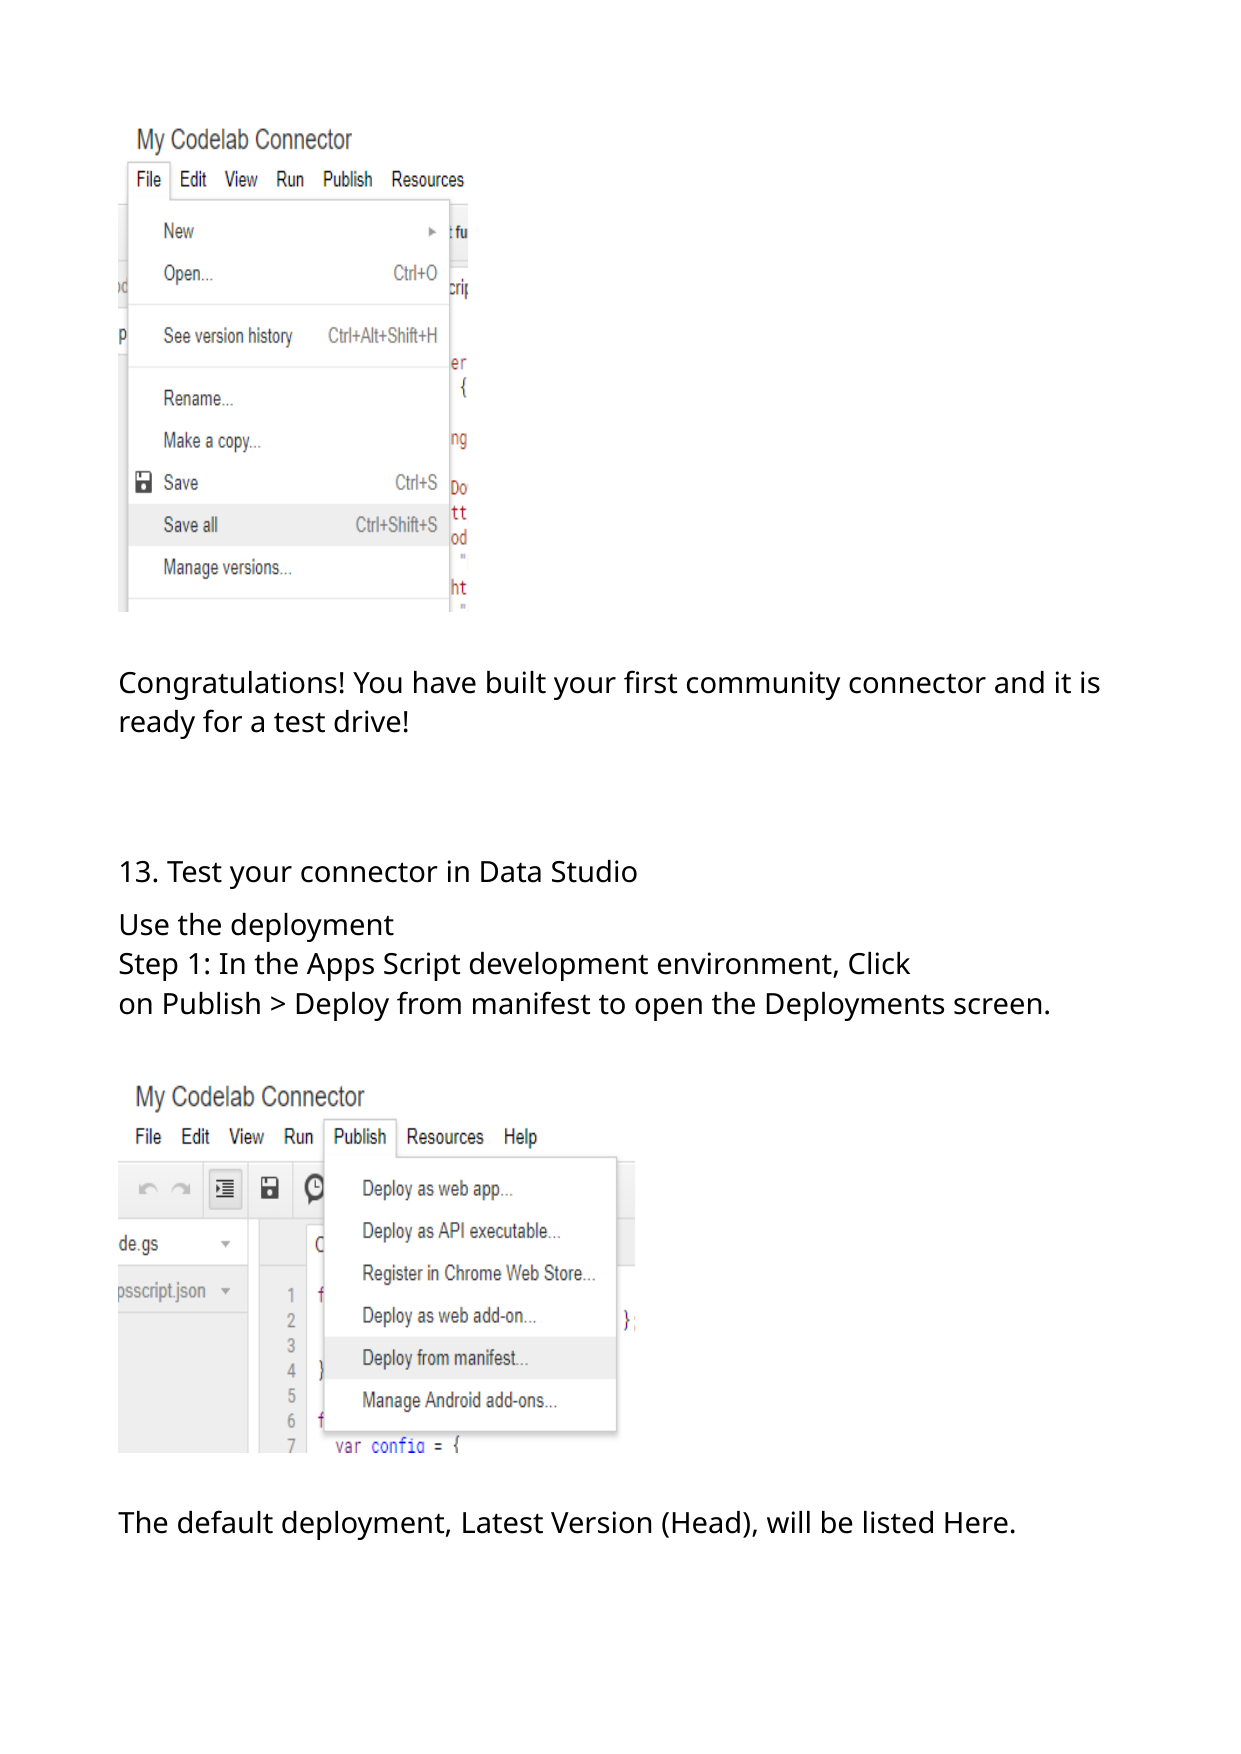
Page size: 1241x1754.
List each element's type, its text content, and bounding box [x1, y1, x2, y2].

subtitle 13. Test your connector in Data Studio [118, 852, 1122, 891]
text The default deployment, Latest Version (Head), will be listed Here. [118, 1503, 1122, 1542]
text Congratulations! You have built your first community connector and it is ready for a test drive! [118, 662, 1122, 741]
subtitle Use the deployment [118, 904, 1122, 944]
picture [118, 1073, 636, 1453]
picture [118, 118, 469, 612]
text Step 1: In the Apps Script development environment, Click on Publish > Deploy from manifest to open the Deployments screen. [118, 944, 1122, 1023]
